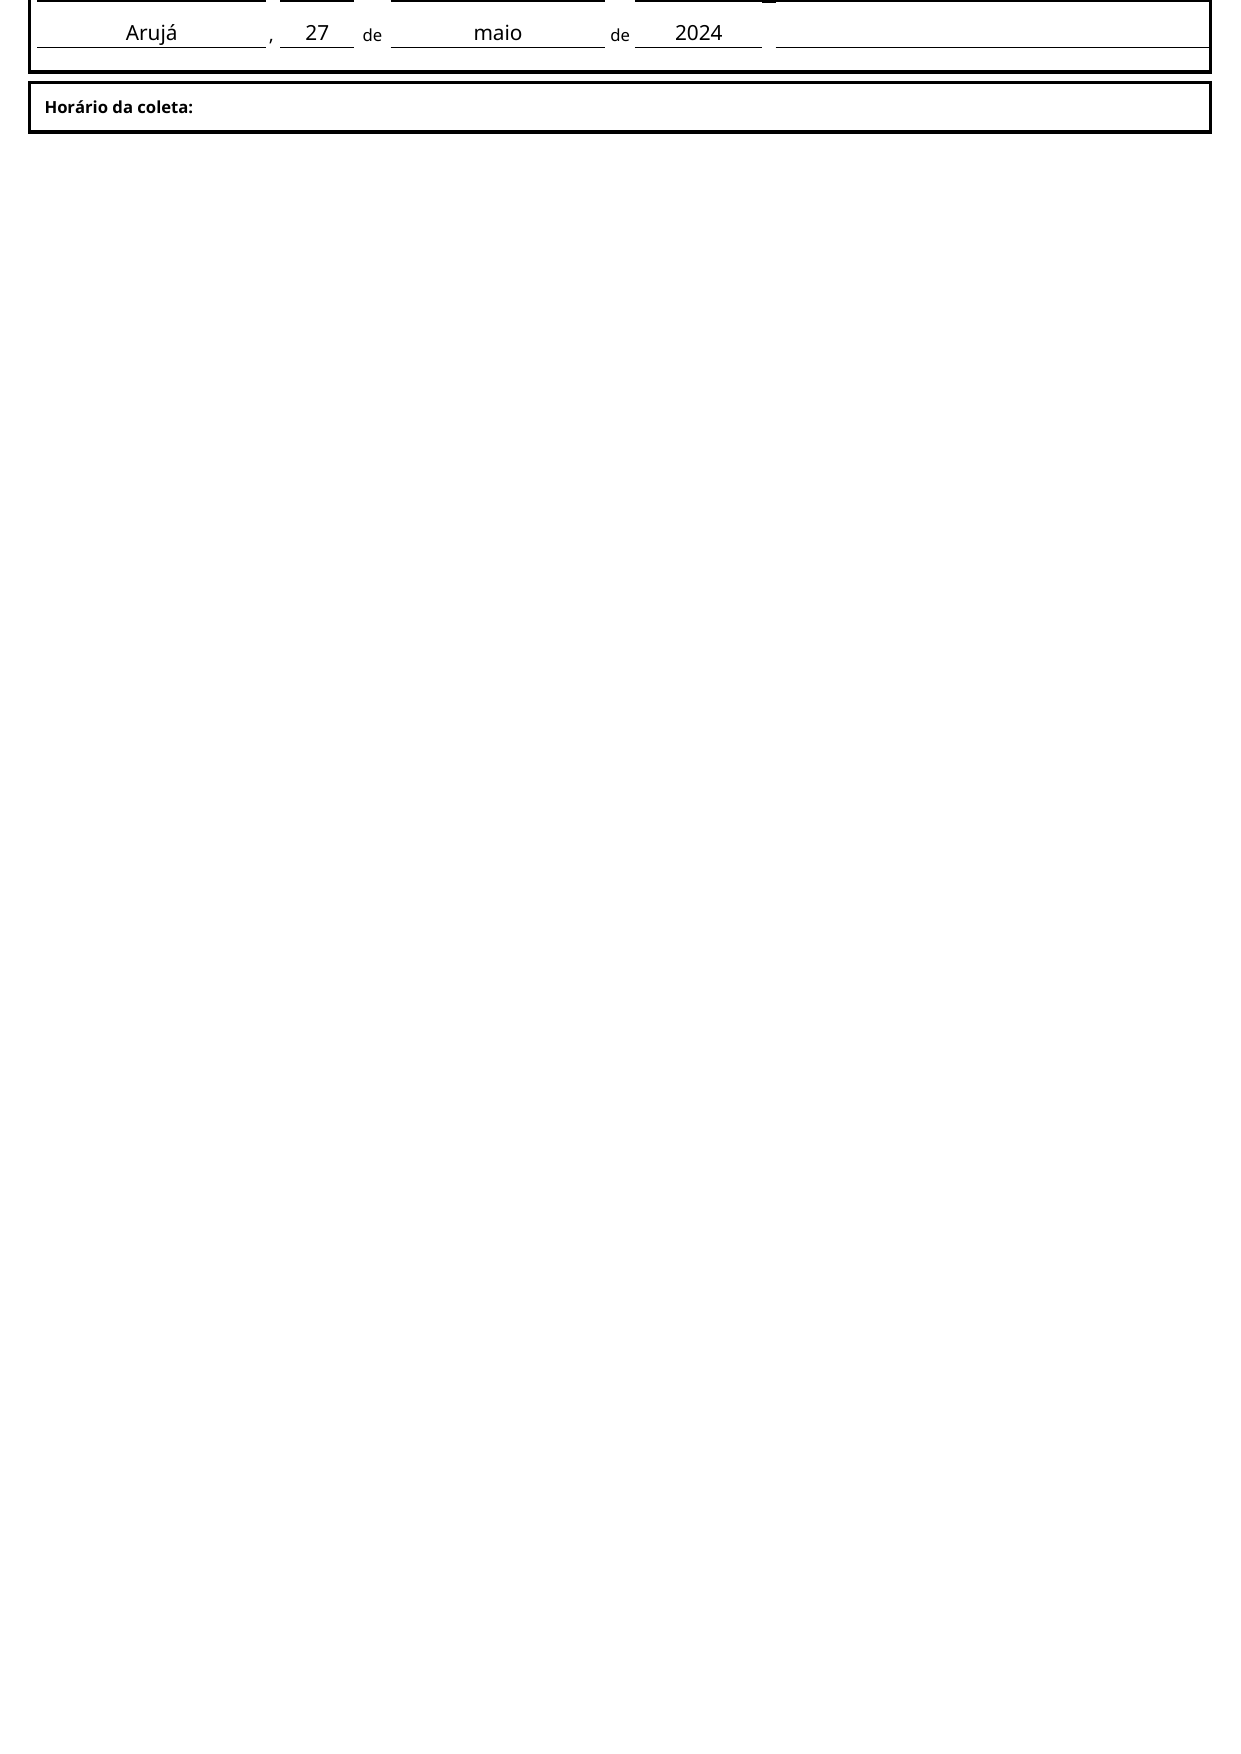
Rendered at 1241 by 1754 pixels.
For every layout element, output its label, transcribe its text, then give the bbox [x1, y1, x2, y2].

table_cell [30, 74, 1058, 81]
table_cell [762, 3, 776, 70]
table_cell [31, 46, 37, 70]
table_cell maio [391, 2, 605, 46]
table_cell [776, 2, 1209, 46]
table_cell [31, 0, 37, 46]
table_cell 2024 [635, 2, 762, 46]
table_cell Horário da coleta: [31, 84, 1209, 130]
table_cell [280, 48, 354, 70]
table_cell Arujá [37, 2, 266, 46]
table_cell [37, 48, 266, 70]
table_cell de [354, 0, 391, 46]
table_cell , [266, 0, 280, 46]
table_cell de [605, 0, 635, 46]
table_cell [1058, 74, 1211, 81]
table_cell [266, 46, 280, 70]
table_cell [391, 48, 605, 70]
table_cell 27 [280, 2, 354, 46]
table_cell [354, 46, 391, 70]
table_cell [635, 48, 762, 70]
table_cell [776, 48, 1209, 70]
table_cell [605, 46, 635, 70]
